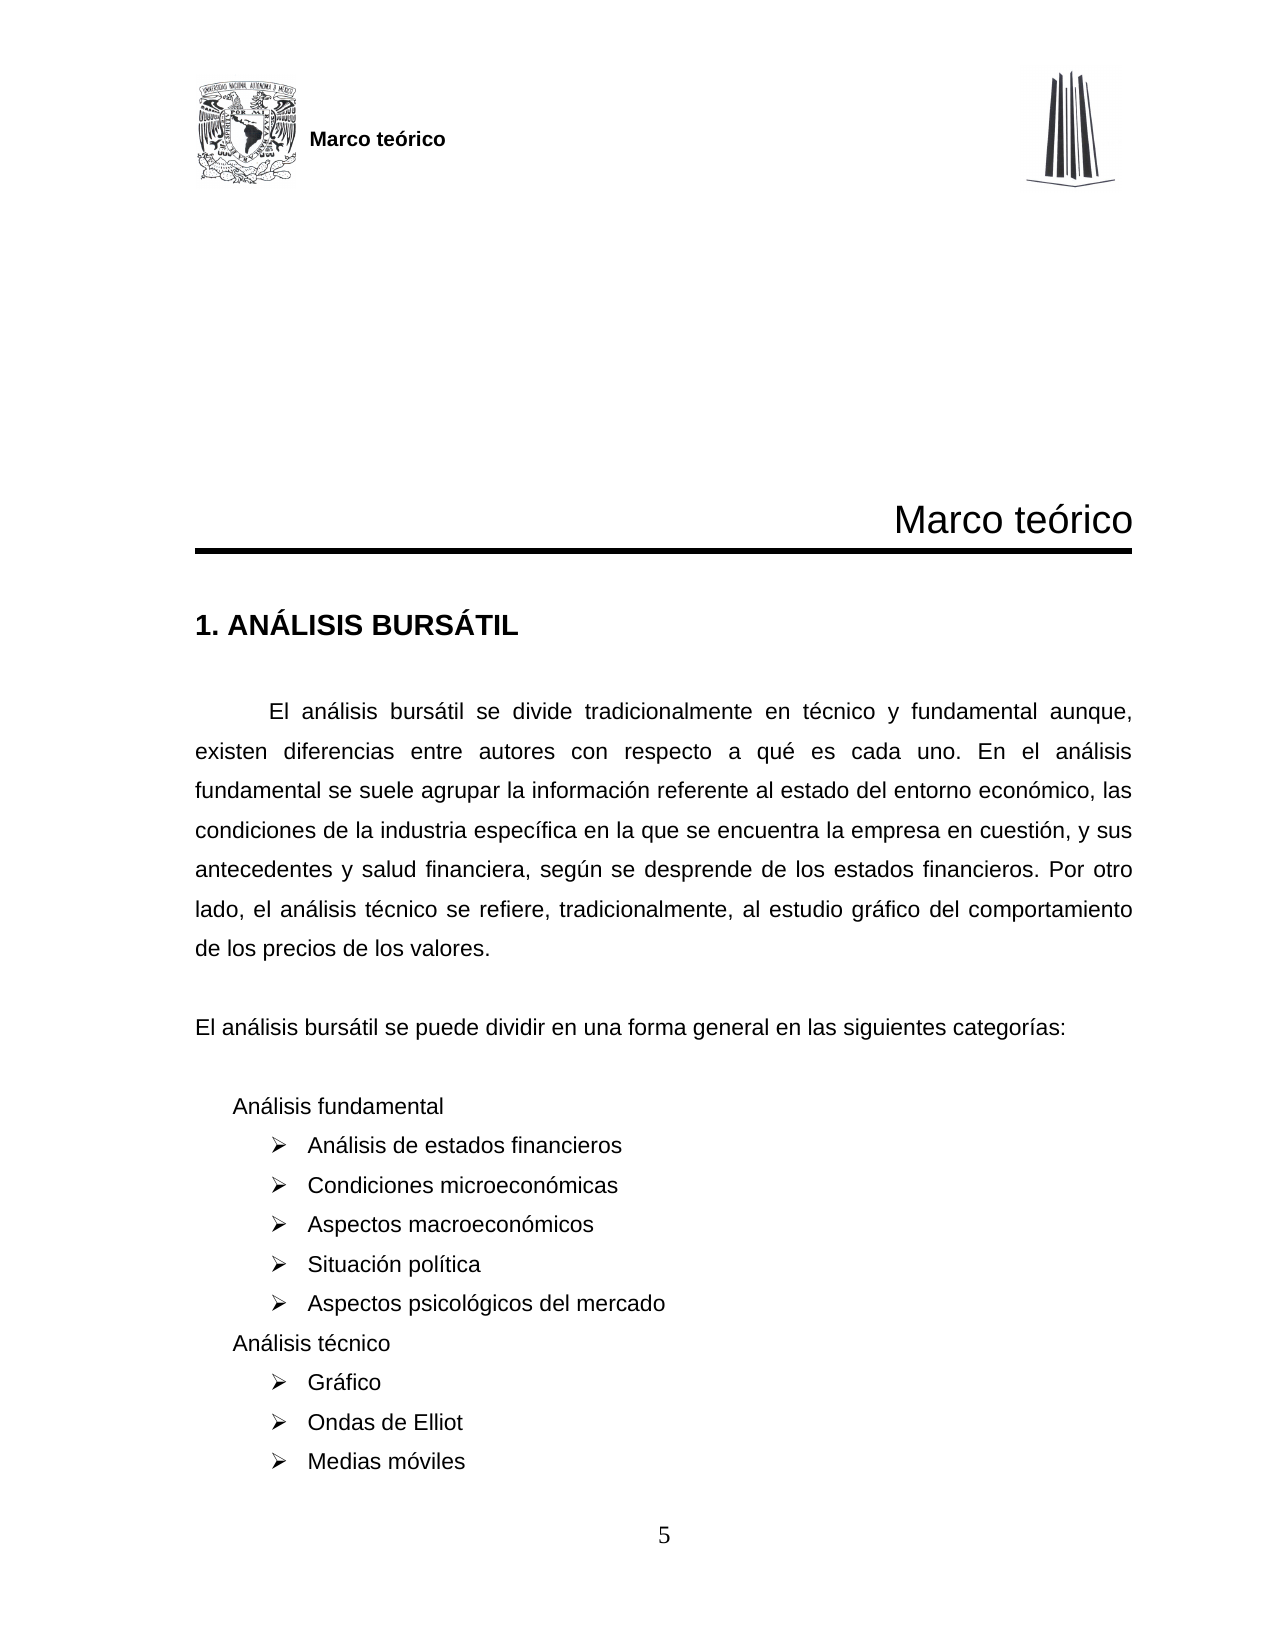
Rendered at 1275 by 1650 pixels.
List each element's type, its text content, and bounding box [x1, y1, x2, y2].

list Gráfico [270, 1369, 1133, 1396]
list Aspectos psicológicos del mercado [270, 1290, 1133, 1317]
text El análisis bursátil se divide tradicionalmente en técnico y fundamental aunque, existen diferencias entre autores con respecto a qué es cada uno. En el análisis fundamental se suele agrupar la información referente al estado del entorno económico, las condiciones de la industria específica en la que se encuentra la empresa en cuestión, y sus antecedentes y salud financiera, según se desprende de los estados financieros. Por otro lado, el análisis técnico se refiere, tradicionalmente, al estudio gráfico del comportamiento de los precios de los valores. [195, 698, 1133, 961]
text Marco teórico [195, 497, 1133, 542]
list Aspectos macroeconómicos [270, 1211, 1133, 1238]
text Análisis técnico [232, 1330, 1133, 1356]
picture [1020, 65, 1122, 193]
text Análisis fundamental [232, 1093, 1133, 1119]
list Medias móviles [270, 1448, 1133, 1474]
text 1. ANÁLISIS BURSÁTIL [195, 608, 1133, 642]
list Condiciones microeconómicas [270, 1172, 1133, 1198]
list Análisis de estados financieros [270, 1132, 1133, 1159]
list Ondas de Elliot [270, 1409, 1133, 1435]
list Situación política [270, 1251, 1133, 1277]
text El análisis bursátil se puede dividir en una forma general en las siguientes categorías: [195, 1014, 1133, 1040]
